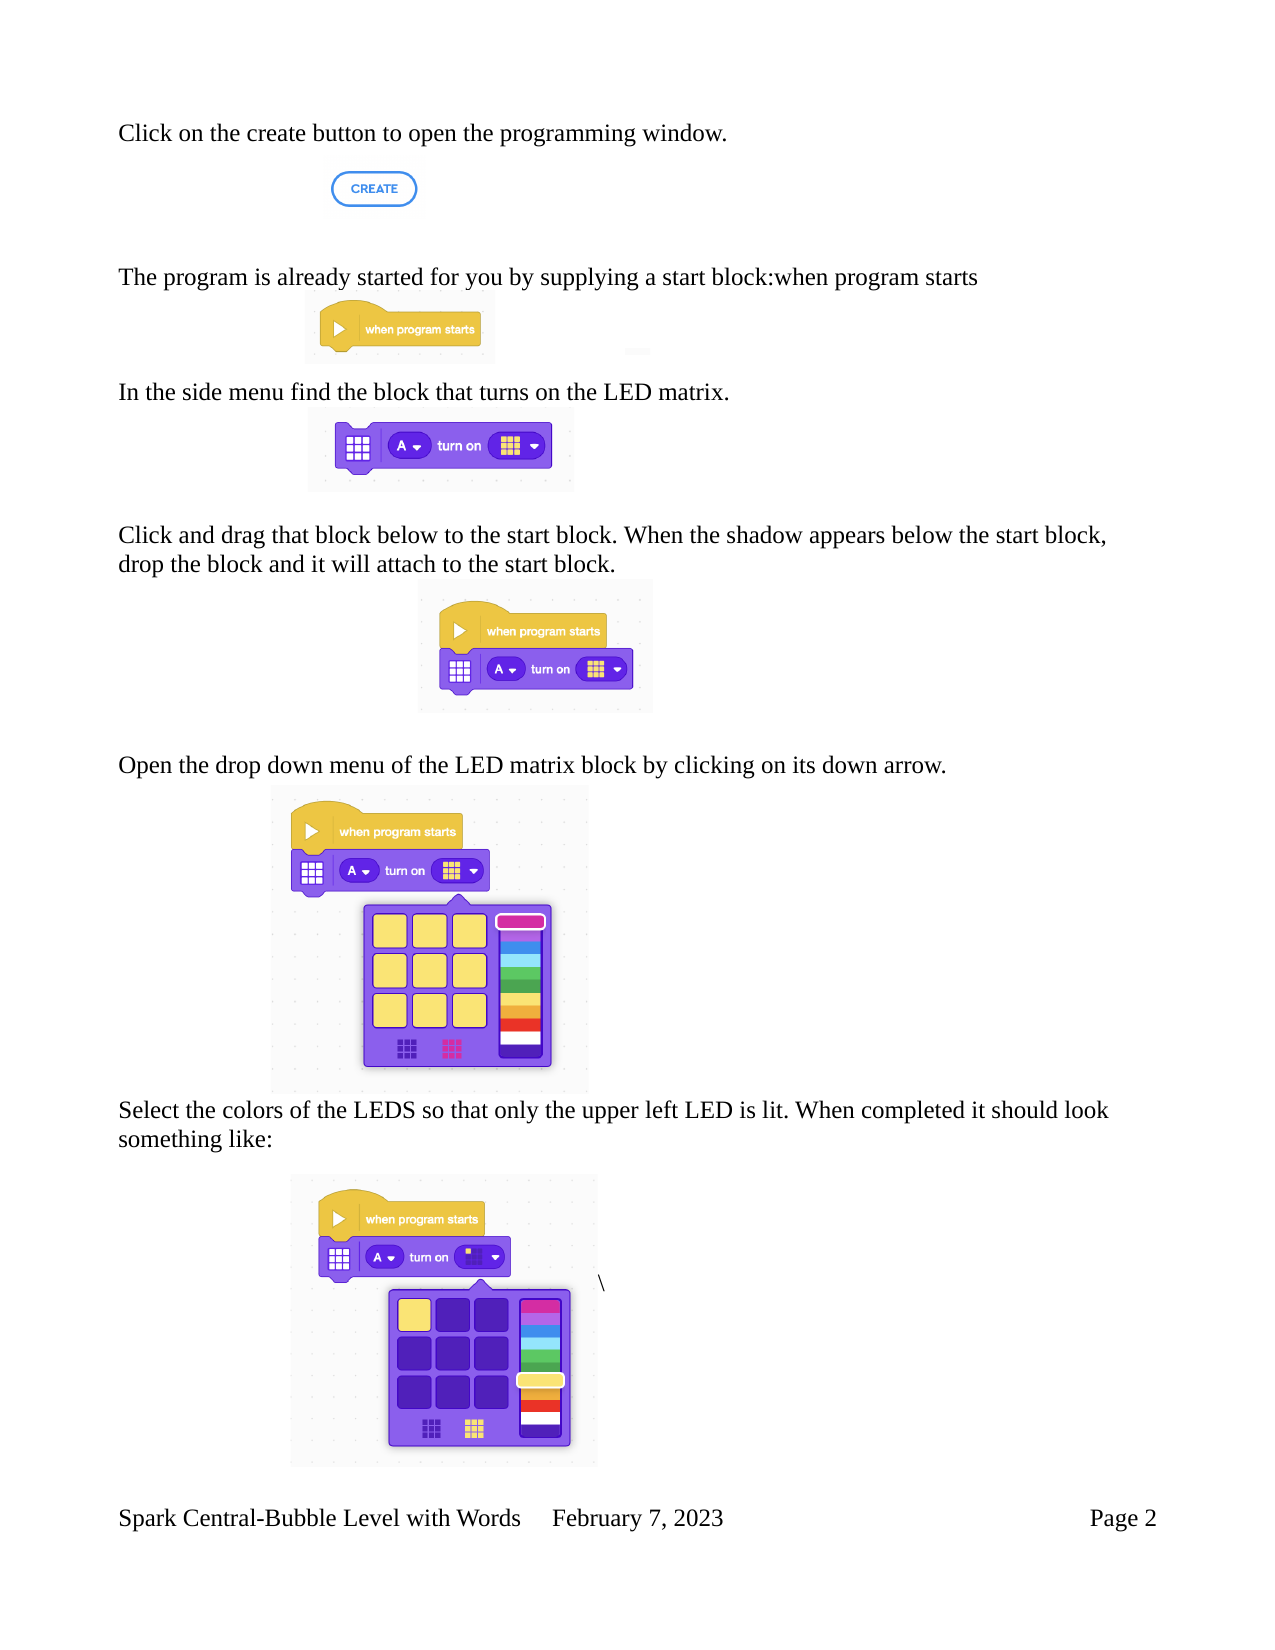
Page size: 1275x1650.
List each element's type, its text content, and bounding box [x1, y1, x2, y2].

picture [304, 290, 496, 364]
text [118, 1268, 290, 1297]
text The program is already started for you by supplying a start block:when program starts [118, 262, 1157, 291]
picture [290, 1174, 598, 1467]
text \ [598, 1268, 1157, 1297]
picture [270, 785, 589, 1094]
text Select the colors of the LEDS so that only the upper left LED is lit. When completed it should look something like: [118, 1096, 1157, 1153]
text Open the drop down menu of the LED matrix block by clicking on its down arrow. [118, 751, 1157, 779]
picture [625, 348, 650, 355]
picture [322, 155, 427, 219]
text In the side menu find the block that turns on the LED matrix. [118, 377, 1157, 406]
text Click on the create button to open the programming window. [118, 118, 1157, 147]
picture [307, 407, 575, 492]
text Click and drag that block below to the start block. When the shadow appears below the start block, drop the block and it will attach to the start block. [118, 521, 1157, 578]
picture [417, 579, 653, 713]
